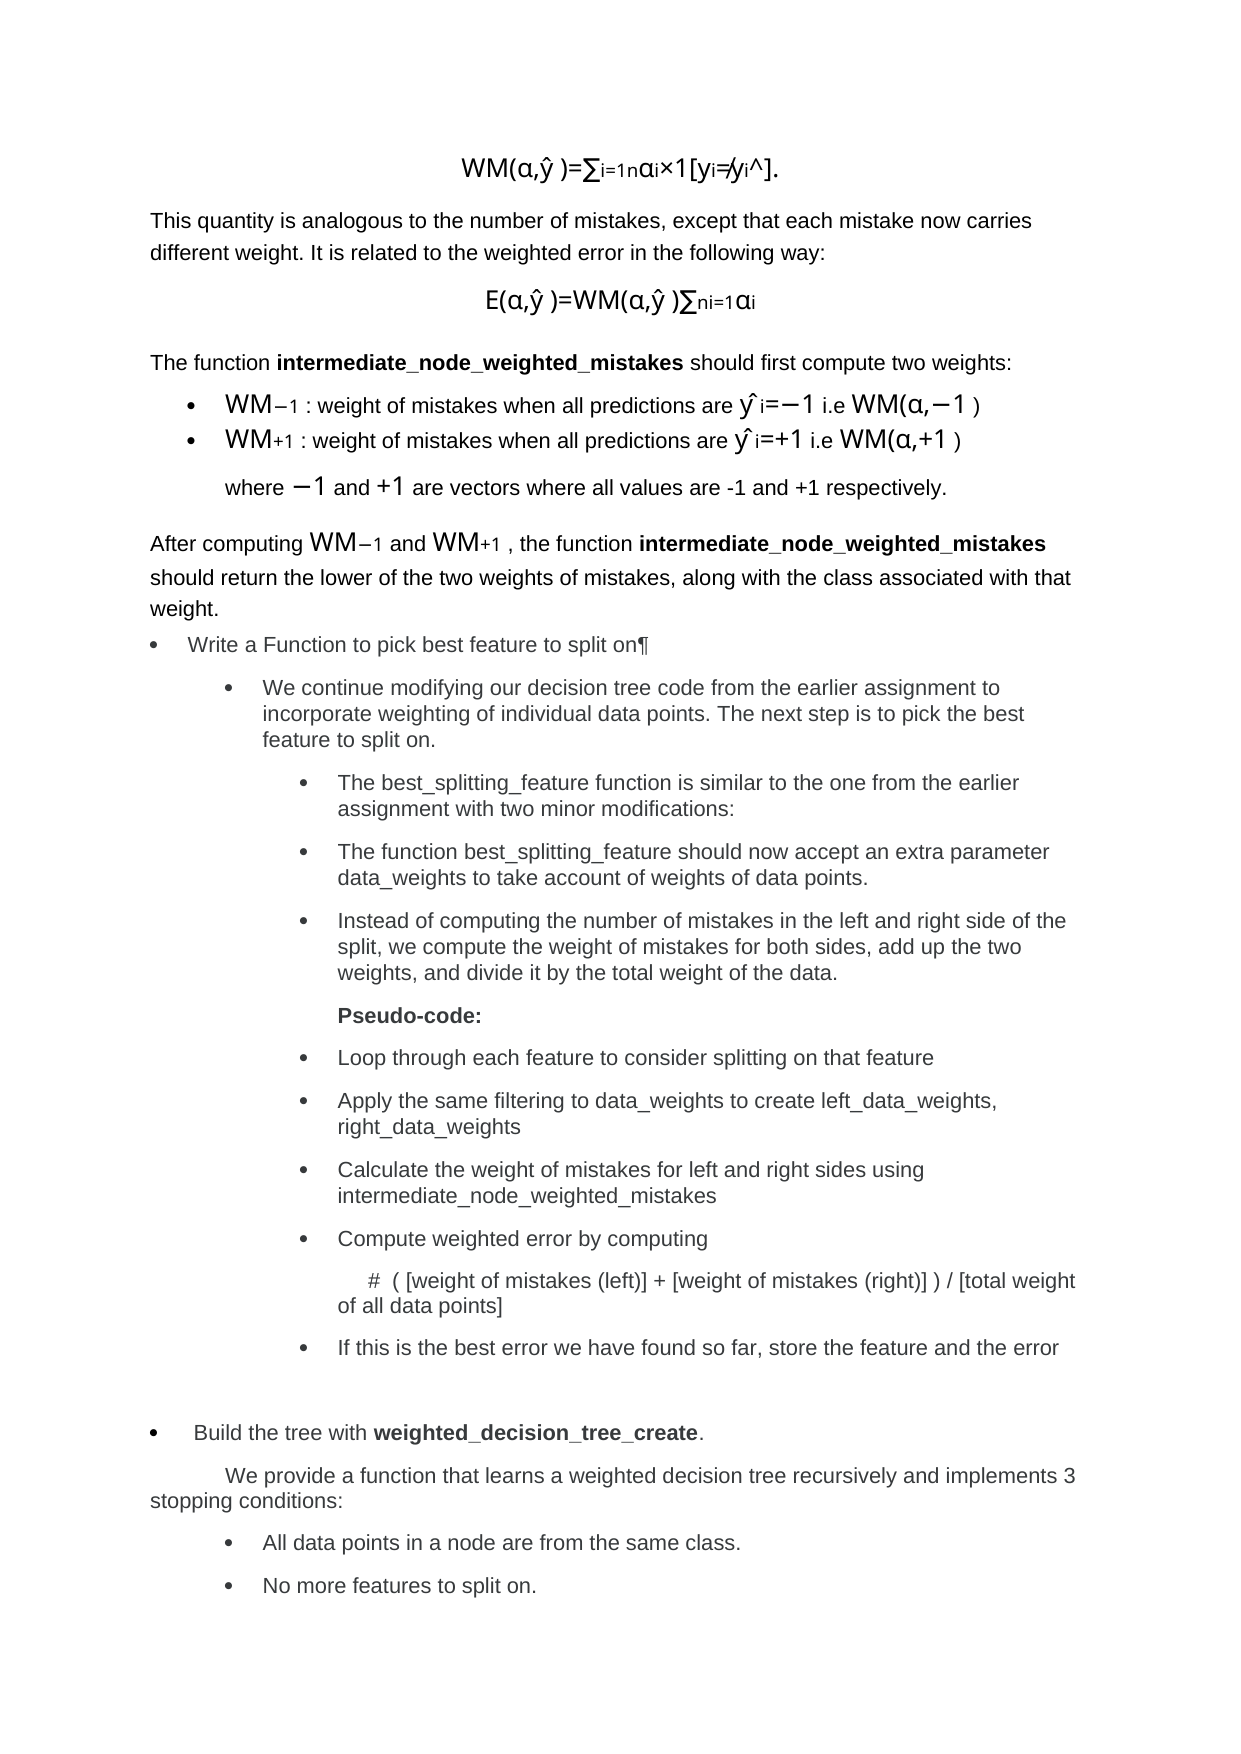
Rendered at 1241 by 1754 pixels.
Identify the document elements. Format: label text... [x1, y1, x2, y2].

list Pseudo-code: [337, 1003, 1090, 1028]
list Loop through each feature to consider splitting on that feature [300, 1045, 1090, 1070]
text We provide a function that learns a weighted decision tree recursively and implements 3 stopping conditions: [150, 1463, 1090, 1513]
list WM−1 : weight of mistakes when all predictions are ŷ i=−1 i.e WM(α,−1 ) [187, 386, 1090, 421]
list Apply the same filtering to data_weights to create left_data_weights, right_data_weights [300, 1087, 1090, 1139]
list No more features to split on. [225, 1573, 1090, 1598]
list If this is the best error we have found so far, store the feature and the error [300, 1335, 1090, 1361]
list Write a Function to pick best feature to split on¶ [150, 632, 1090, 657]
list Instead of computing the number of mistakes in the left and right side of the split, we compute the weight of mistakes for both sides, add up the two weights, and divide it by the total weight of the data. [300, 908, 1090, 985]
list # ( [weight of mistakes (left)] + [weight of mistakes (right)] ) / [total weight of all data points] [337, 1268, 1090, 1319]
list WM+1 : weight of mistakes when all predictions are ŷ i=+1 i.e WM(α,+1 ) [187, 421, 1090, 457]
text where −1 and +1 are vectors where all values are -1 and +1 respectively. [225, 467, 1090, 503]
text WM(α,ŷ )=∑i=1nαi×1[yi≠yi^]. [150, 150, 1090, 186]
list Calculate the weight of mistakes for left and right sides using intermediate_node_weighted_mistakes [300, 1156, 1090, 1208]
text The function intermediate_node_weighted_mistakes should first compute two weights: [150, 344, 1090, 375]
list We continue modifying our decision tree code from the earlier assignment to incorporate weighting of individual data points. The next step is to pick the best feature to split on. [225, 675, 1090, 752]
list The best_splitting_feature function is similar to the one from the earlier assignment with two minor modifications: [300, 770, 1090, 821]
text E(α,ŷ )=WM(α,ŷ )∑ni=1αi [150, 281, 1090, 317]
text This quantity is analogous to the number of mistakes, except that each mistake now carries different weight. It is related to the weighted error in the following way: [150, 202, 1090, 265]
list The function best_splitting_feature should now accept an extra parameter data_weights to take account of weights of data points. [300, 839, 1090, 890]
text After computing WM−1 and WM+1 , the function intermediate_node_weighted_mistakes should return the lower of the two weights of mistakes, along with the class associated with that weight. [150, 523, 1090, 621]
list Build the tree with weighted_decision_tree_create. [150, 1420, 1090, 1445]
list Compute weighted error by computing [300, 1225, 1090, 1251]
list All data points in a node are from the same class. [225, 1530, 1090, 1555]
